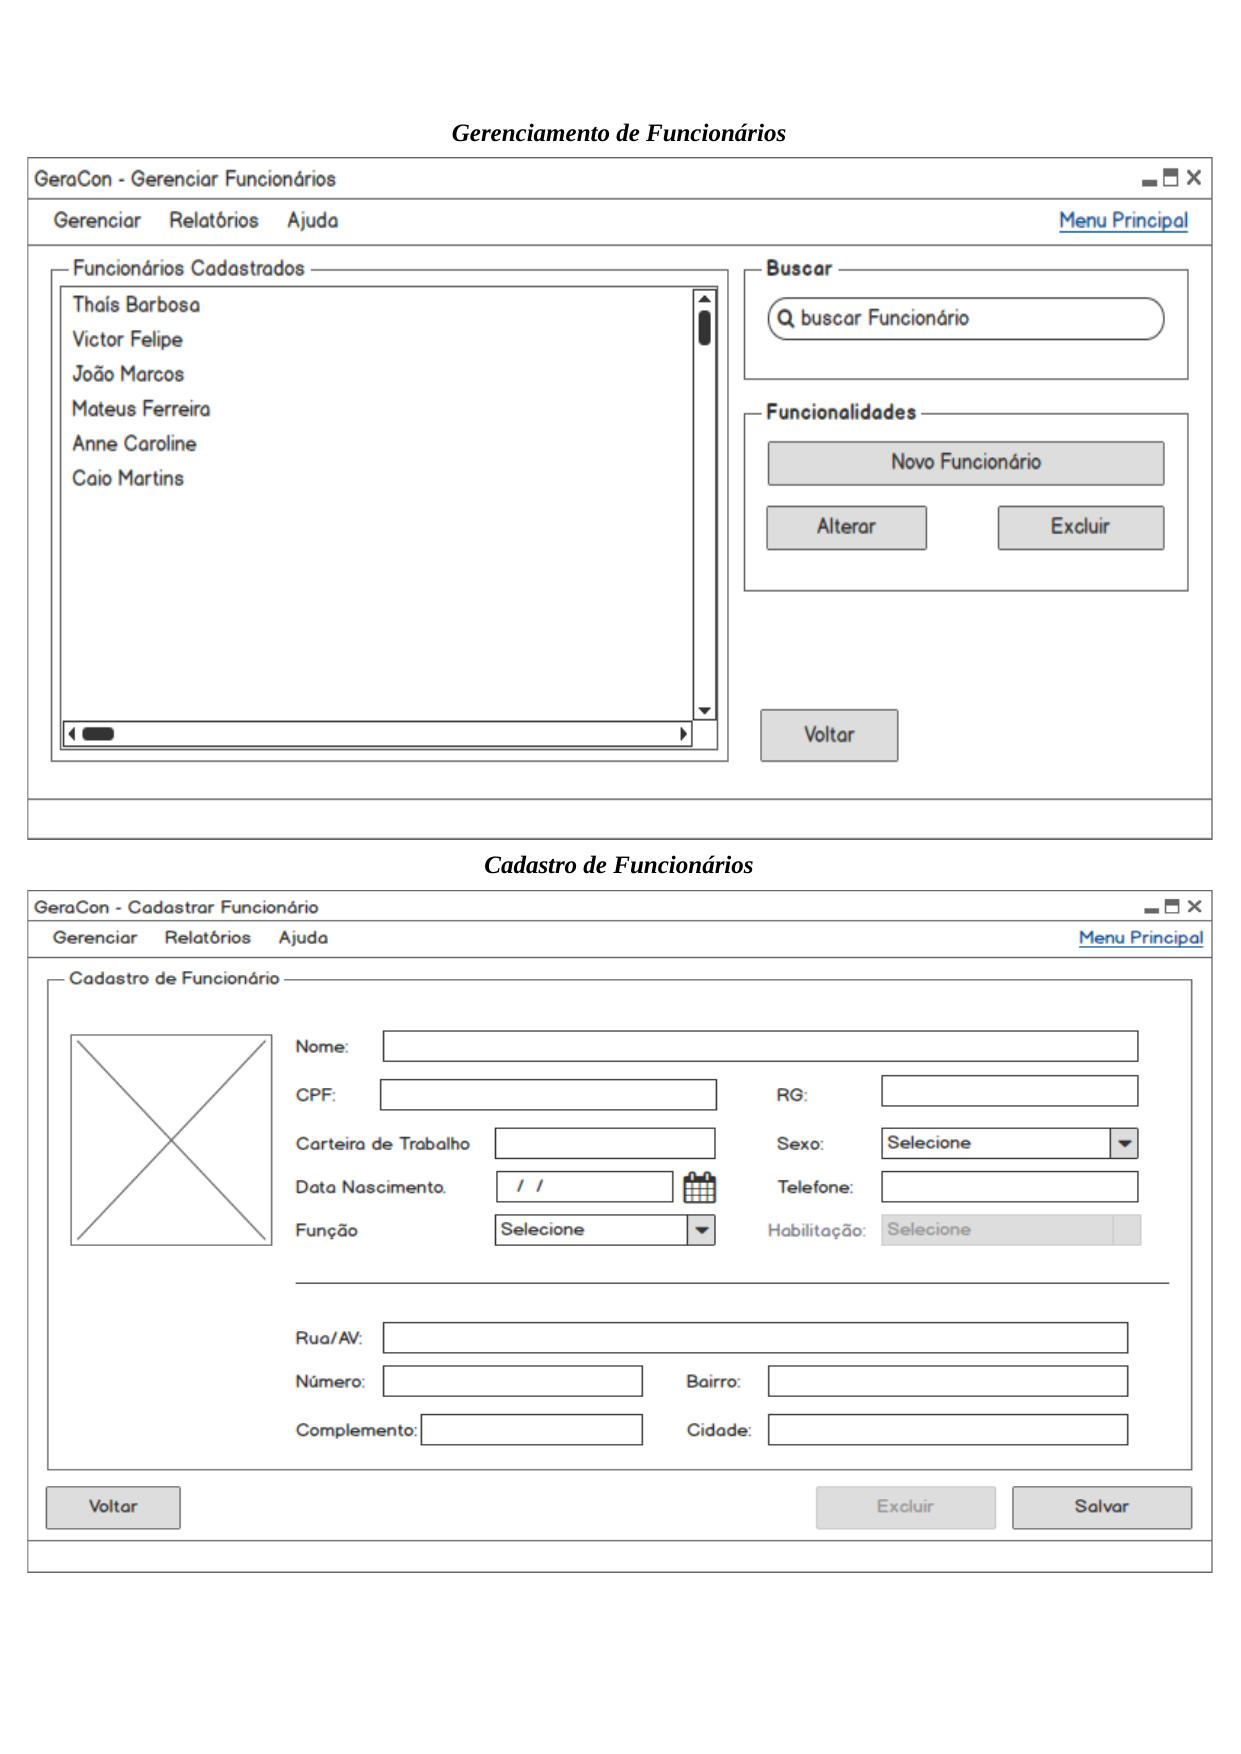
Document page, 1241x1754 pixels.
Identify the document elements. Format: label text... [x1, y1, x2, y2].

text Cadastro de Funcionários [118, 840, 1122, 879]
picture [27, 157, 1213, 840]
picture [27, 890, 1213, 1573]
text Gerenciamento de Funcionários [118, 118, 1122, 147]
